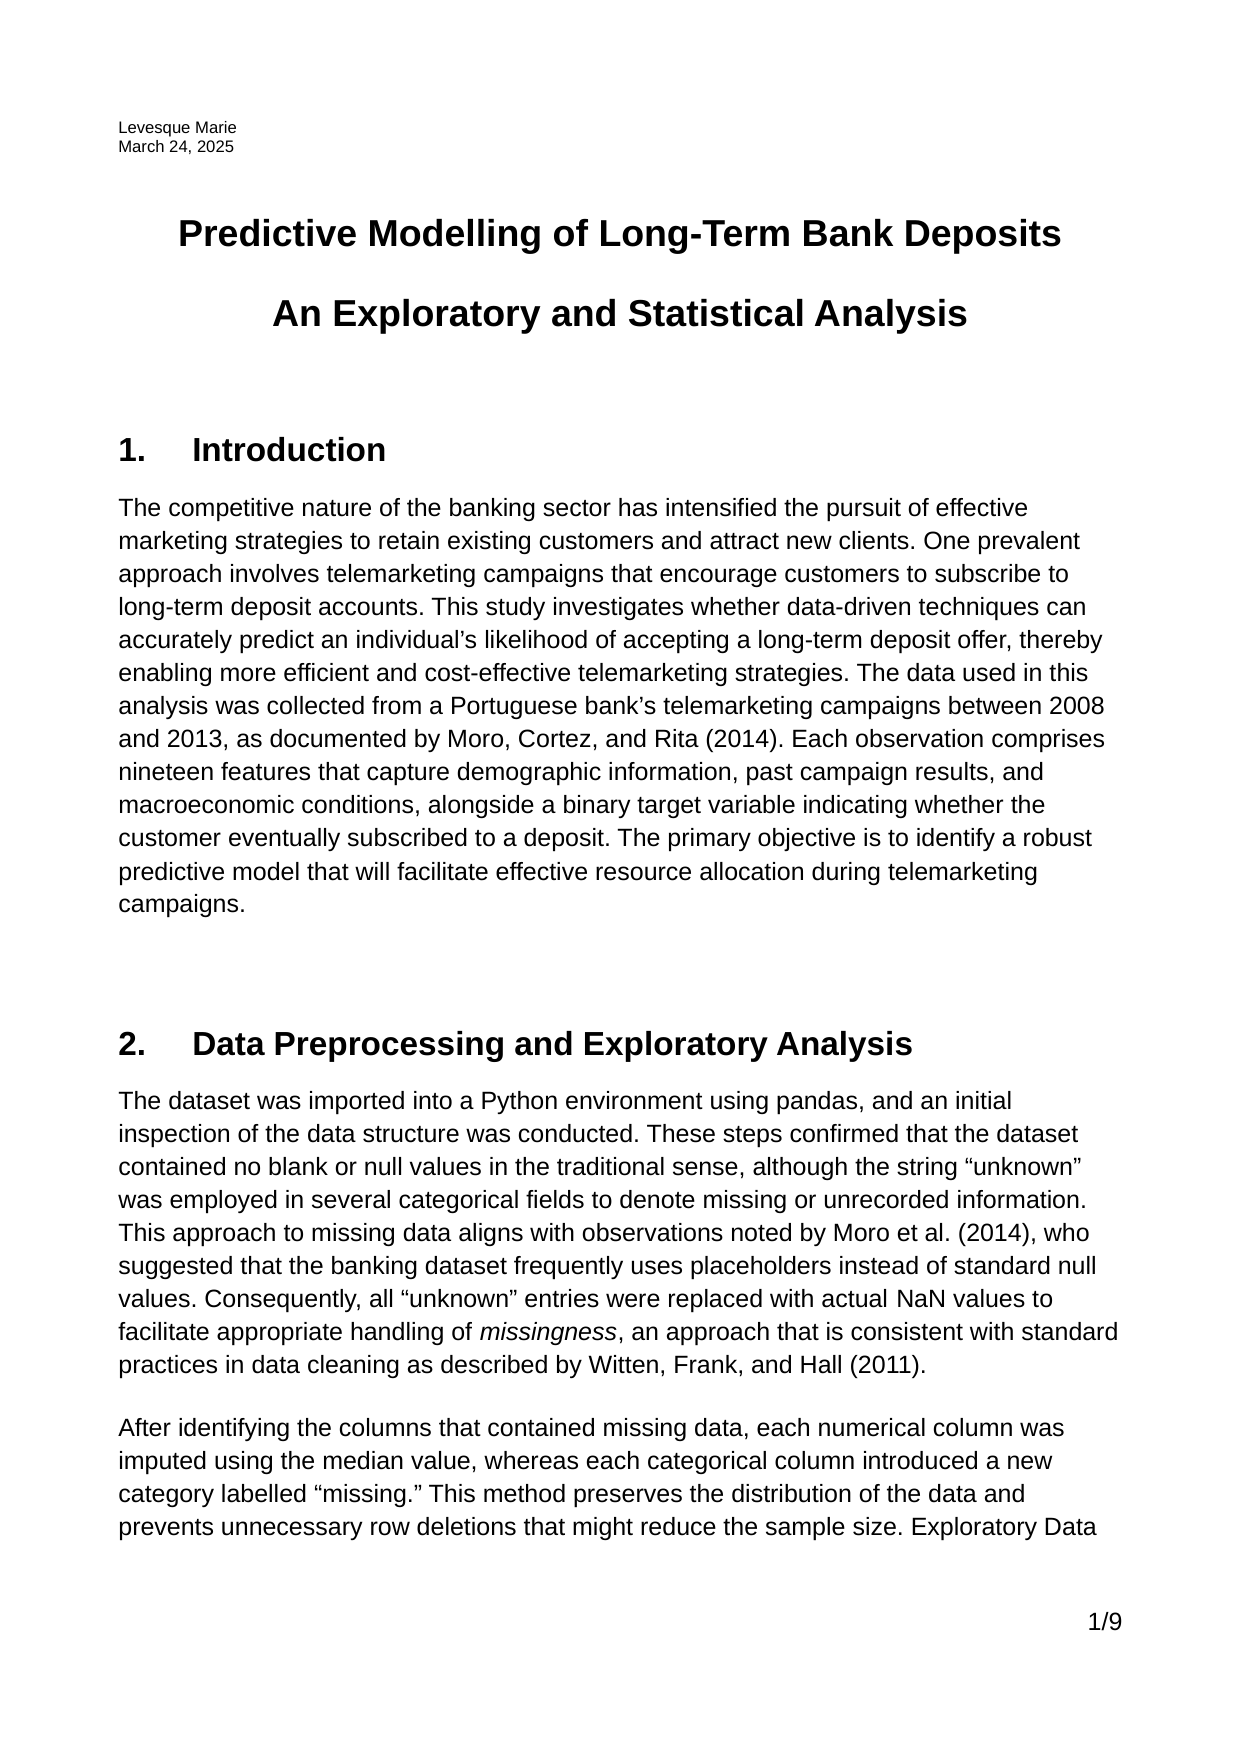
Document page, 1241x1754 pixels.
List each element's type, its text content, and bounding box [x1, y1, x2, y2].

text The dataset was imported into a Python environment using pandas, and an initial inspection of the data structure was conducted. These steps confirmed that the dataset contained no blank or null values in the traditional sense, although the string “unknown” was employed in several categorical fields to denote missing or unrecorded information. This approach to missing data aligns with observations noted by Moro et al. (2014), who suggested that the banking dataset frequently uses placeholders instead of standard null values. Consequently, all “unknown” entries were replaced with actual NaN values to facilitate appropriate handling of missingness, an approach that is consistent with standard practices in data cleaning as described by Witten, Frank, and Hall (2011). [118, 1086, 1122, 1379]
subtitle Predictive Modelling of Long-Term Bank Deposits [118, 211, 1122, 254]
text After identifying the columns that contained missing data, each numerical column was imputed using the median value, whereas each categorical column introduced a new category labelled “missing.” This method preserves the distribution of the data and prevents unnecessary row deletions that might reduce the sample size. Exploratory Data [118, 1413, 1122, 1541]
subtitle Data Preprocessing and Exploratory Analysis [118, 1023, 1122, 1062]
text The competitive nature of the banking sector has intensified the pursuit of effective marketing strategies to retain existing customers and attract new clients. One prevalent approach involves telemarketing campaigns that encourage customers to subscribe to long-term deposit accounts. This study investigates whether data-driven techniques can accurately predict an individual’s likelihood of accepting a long-term deposit offer, thereby enabling more efficient and cost-effective telemarketing strategies. The data used in this analysis was collected from a Portuguese bank’s telemarketing campaigns between 2008 and 2013, as documented by Moro, Cortez, and Rita (2014). Each observation comprises nineteen features that capture demographic information, past campaign results, and macroeconomic conditions, alongside a binary target variable indicating whether the customer eventually subscribed to a deposit. The primary objective is to identify a robust predictive model that will facilitate effective resource allocation during telemarketing campaigns. [118, 493, 1122, 918]
subtitle Introduction [118, 431, 1122, 469]
subtitle An Exploratory and Statistical Analysis [118, 292, 1122, 335]
